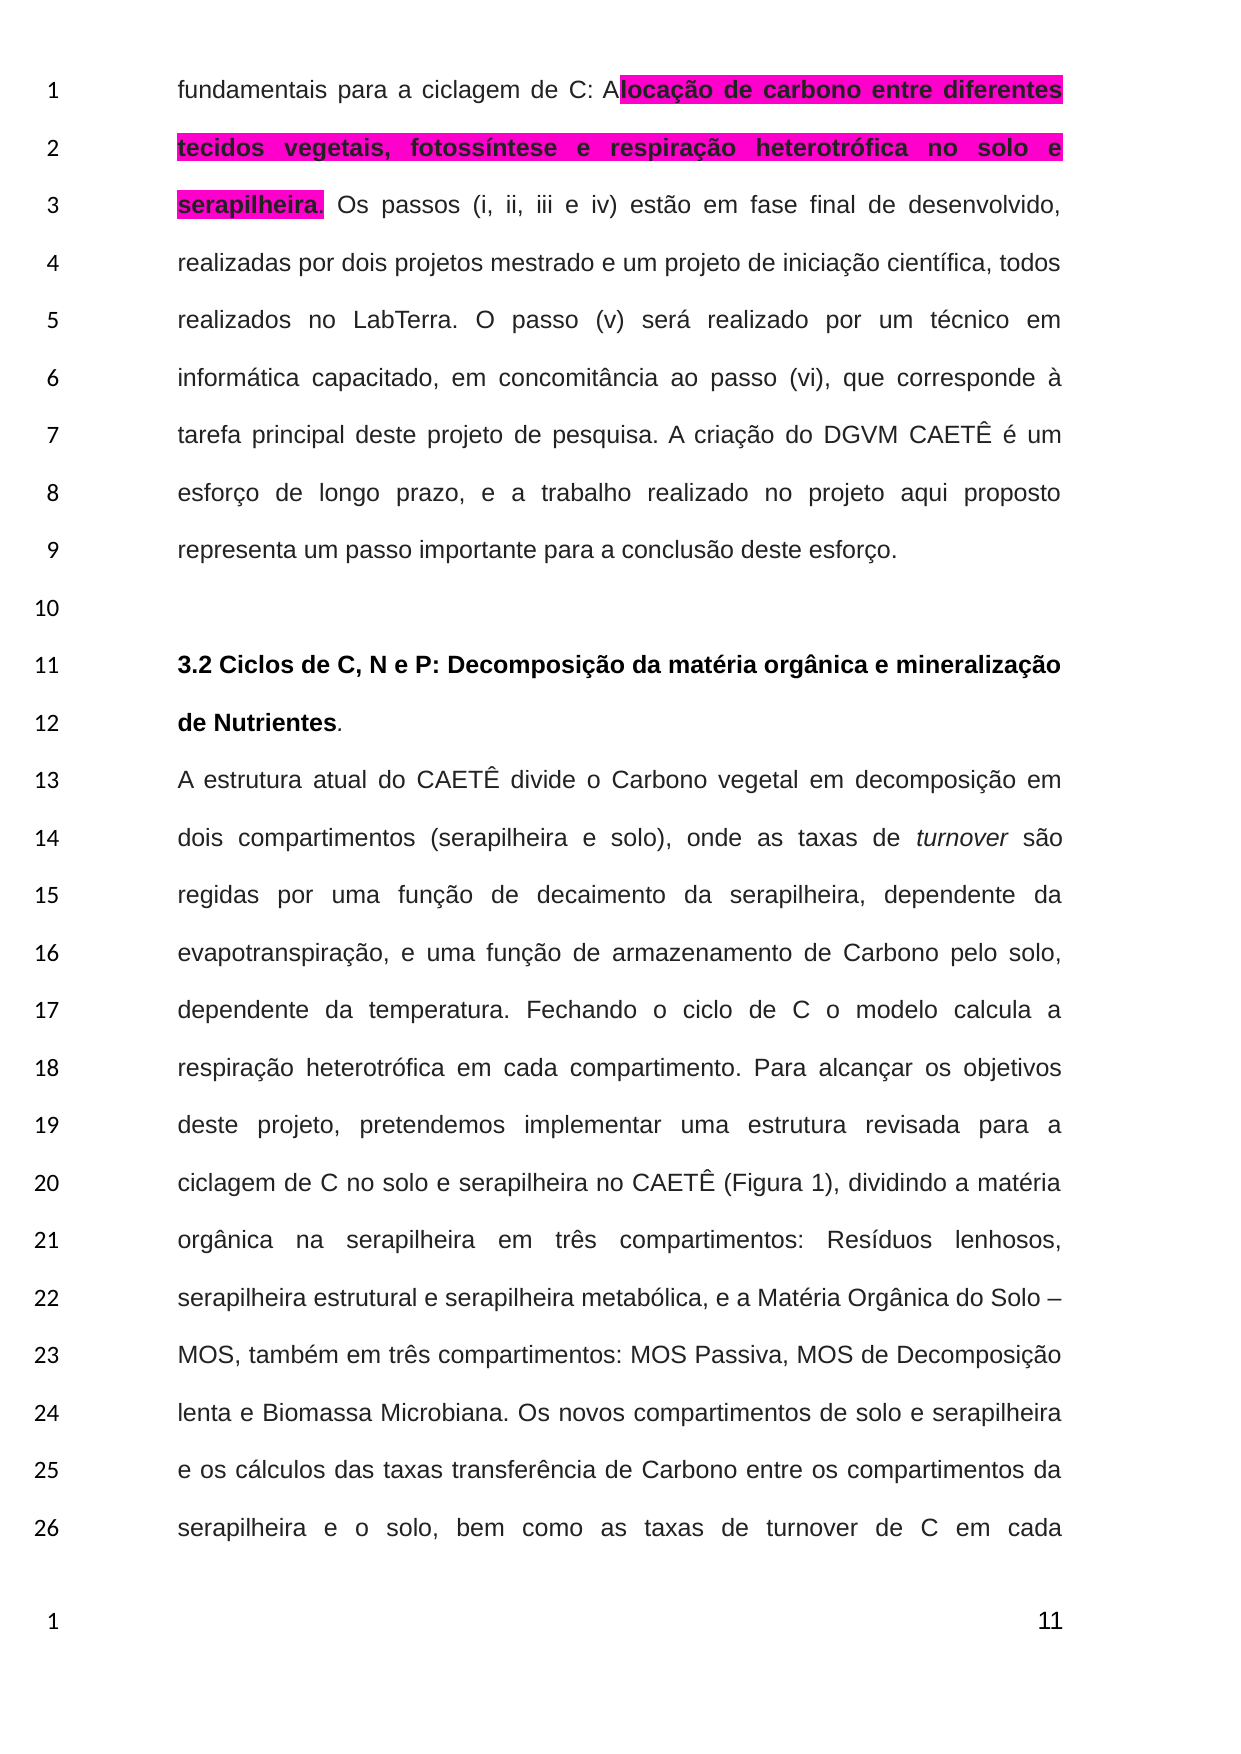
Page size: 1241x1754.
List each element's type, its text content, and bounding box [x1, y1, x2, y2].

text fundamentais para a ciclagem de C: Alocação de carbono entre diferentes tecidos vegetais, fotossíntese e respiração heterotrófica no solo e serapilheira. Os passos (i, ii, iii e iv) estão em fase final de desenvolvido, realizadas por dois projetos mestrado e um projeto de iniciação científica, todos realizados no LabTerra. O passo (v) será realizado por um técnico em informática capacitado, em concomitância ao passo (vi), que corresponde à tarefa principal deste projeto de pesquisa. A criação do DGVM CAETÊ é um esforço de longo prazo, e a trabalho realizado no projeto aqui proposto representa um passo importante para a conclusão deste esforço. [177, 75, 1063, 564]
text 3.2 Ciclos de C, N e P: Decomposição da matéria orgânica e mineralização de Nutrientes. [177, 650, 1063, 736]
text A estrutura atual do CAETÊ divide o Carbono vegetal em decomposição em dois compartimentos (serapilheira e solo), onde as taxas de turnover são regidas por uma função de decaimento da serapilheira, dependente da evapotranspiração, e uma função de armazenamento de Carbono pelo solo, dependente da temperatura. Fechando o ciclo de C o modelo calcula a respiração heterotrófica em cada compartimento. Para alcançar os objetivos deste projeto, pretendemos implementar uma estrutura revisada para a ciclagem de C no solo e serapilheira no CAETÊ (Figura 1), dividindo a matéria orgânica na serapilheira em três compartimentos: Resíduos lenhosos, serapilheira estrutural e serapilheira metabólica, e a Matéria Orgânica do Solo – MOS, também em três compartimentos: MOS Passiva, MOS de Decomposição lenta e Biomassa Microbiana. Os novos compartimentos de solo e serapilheira e os cálculos das taxas transferência de Carbono entre os compartimentos da serapilheira e o solo, bem como as taxas de turnover de C em cada [177, 765, 1063, 1541]
